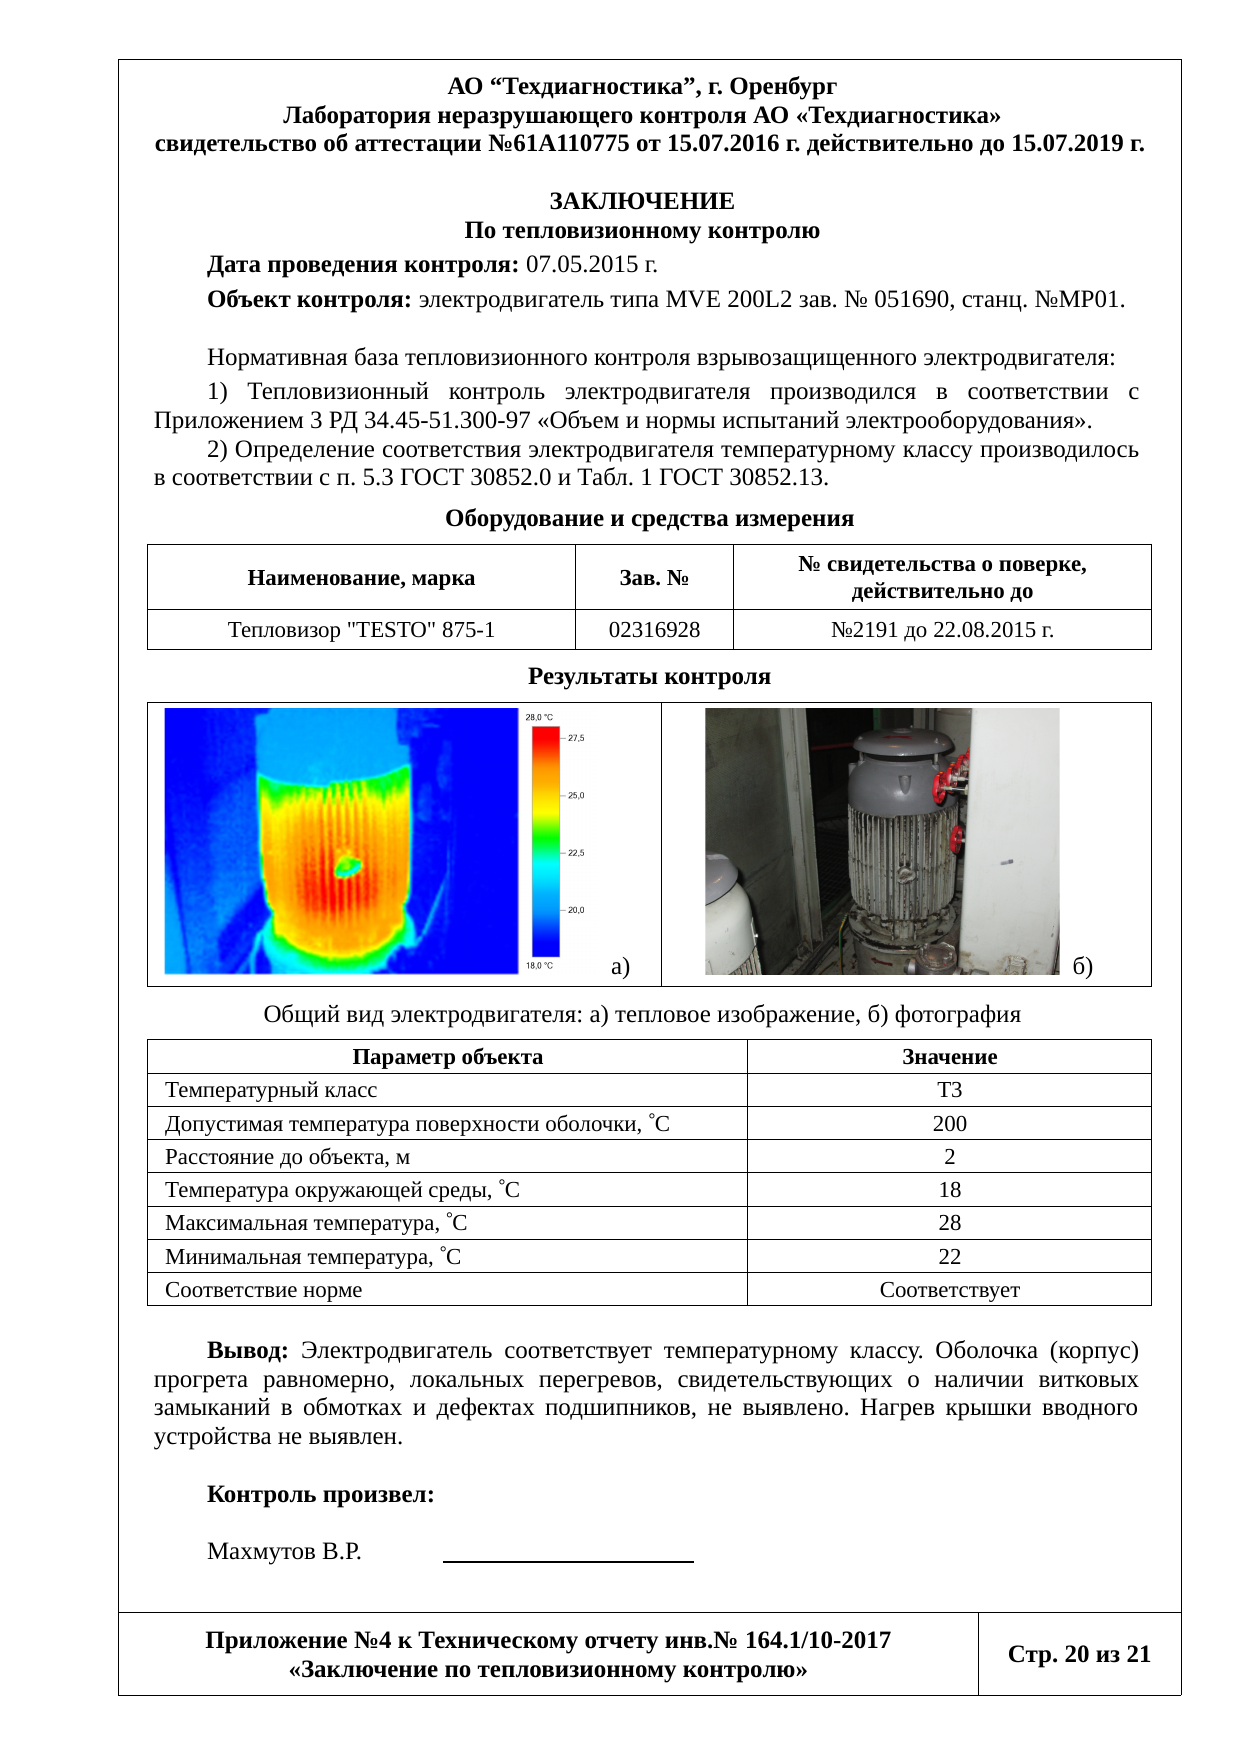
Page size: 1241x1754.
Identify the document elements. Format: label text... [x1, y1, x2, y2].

table_cell Минимальная температура, С [148, 1240, 747, 1272]
table_cell 28 [748, 1207, 1151, 1239]
table_cell Температура окружающей среды, С [148, 1173, 747, 1206]
table_cell 200 [748, 1107, 1151, 1139]
table_cell Расстояние до объекта, м [148, 1140, 747, 1172]
text 1) Тепловизионный контроль электродвигателя производился в соответствии с Приложением 3 РД 34.45-51.300-97 «Объем и нормы испытаний электрооборудования». [154, 376, 1140, 434]
table_cell Максимальная температура, С [148, 1207, 747, 1239]
picture [705, 708, 1060, 975]
text По тепловизионному контролю [148, 215, 1137, 243]
table_header Параметр объекта [148, 1040, 747, 1073]
text Контроль произвел: [154, 1479, 1140, 1507]
text Нормативная база тепловизионного контроля взрывозащищенного электродвигателя: [154, 342, 1140, 370]
table_cell 22 [748, 1240, 1151, 1272]
table_header а) [148, 703, 661, 986]
text Общий вид электродвигателя: а) тепловое изображение, б) фотография [148, 999, 1137, 1028]
text Махмутов В.Р. [154, 1536, 1140, 1565]
text Результаты контроля [154, 661, 1146, 690]
text АО “Техдиагностика”, г. Оренбург [148, 71, 1137, 100]
table_cell Т3 [748, 1074, 1151, 1106]
text Объект контроля: электродвигатель типа MVE 200L2 зав. № 051690, станц. №MP01. [154, 284, 1140, 313]
table_cell 18 [748, 1173, 1151, 1206]
table_cell Температурный класс [148, 1074, 747, 1106]
table_cell 2 [748, 1140, 1151, 1172]
table_header Наименование, марка [148, 545, 575, 609]
table_cell №2191 до 22.08.2015 г. [734, 610, 1151, 648]
table_header № свидетельства о поверке, действительно до [734, 545, 1151, 609]
table_header Значение [748, 1040, 1151, 1073]
table_cell Соответствие норме [148, 1273, 747, 1305]
table_cell 02316928 [576, 610, 733, 648]
table_cell Допустимая температура поверхности оболочки, С [148, 1107, 747, 1139]
text Вывод: Электродвигатель соответствует температурному классу. Оболочка (корпус) прогрета равномерно, локальных перегревов, свидетельствующих о наличии витковых замыканий в обмотках и дефектах подшипников, не выявлено. Нагрев крышки вводного устройства не выявлен. [154, 1335, 1140, 1450]
text ЗАКЛЮЧЕНИЕ [148, 186, 1137, 215]
text Лаборатория неразрушающего контроля АО «Техдиагностика» [148, 100, 1137, 128]
text свидетельство об аттестации №61А110775 от 15.07.2016 г. действительно до 15.07.2019 г. [148, 128, 1152, 157]
table_cell Соответствует [748, 1273, 1151, 1305]
text 2) Определение соответствия электродвигателя температурному классу производилось в соответствии с п. 5.3 ГОСТ 30852.0 и Табл. 1 ГОСТ 30852.13. [154, 434, 1140, 491]
text Оборудование и средства измерения [154, 503, 1146, 532]
table_cell Тепловизор "TESTO" 875-1 [148, 610, 575, 648]
picture [164, 708, 599, 975]
text Дата проведения контроля: 07.05.2015 г. [154, 249, 1140, 278]
table_header б) [662, 703, 1151, 986]
table_header Зав. № [576, 545, 733, 609]
